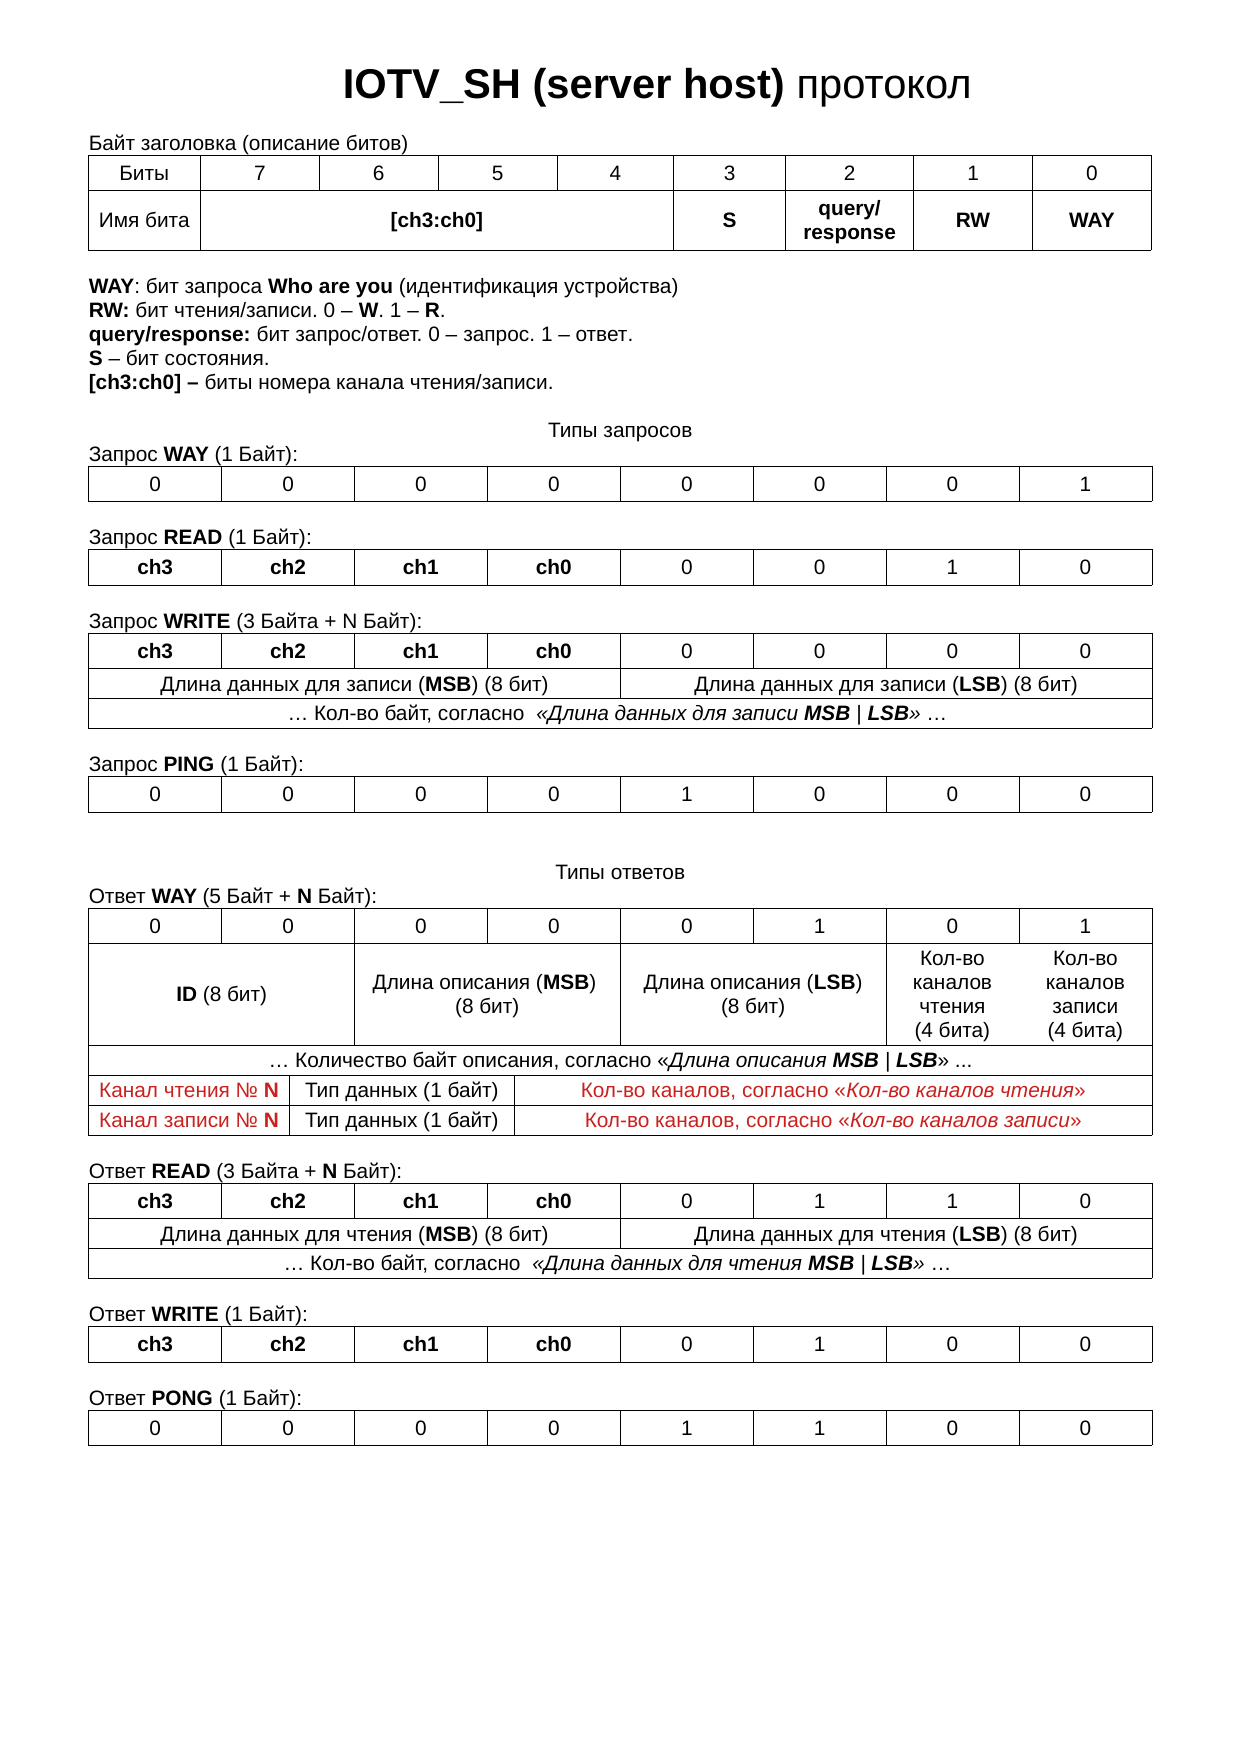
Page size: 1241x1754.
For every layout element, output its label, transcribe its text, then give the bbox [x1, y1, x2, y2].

table_header 0 [89, 777, 221, 812]
table_header 1 [1020, 909, 1152, 943]
table_header 0 [887, 467, 1019, 501]
table_header ch0 [488, 1184, 620, 1218]
table_header 1 [754, 1184, 886, 1218]
table_cell Имя бита [89, 191, 200, 250]
table_header 0 [488, 1411, 620, 1445]
table_header 0 [621, 1327, 753, 1362]
table_header 7 [201, 156, 319, 190]
text RW: бит чтения/записи. 0 – W. 1 – R. [88, 298, 1152, 322]
table_header 1 [887, 1184, 1019, 1218]
table_header Длина данных для чтения (LSB) (8 бит) [621, 1219, 1152, 1248]
table_cell query/response [786, 191, 913, 250]
table_header 0 [355, 909, 487, 943]
table_header 0 [887, 909, 1019, 943]
table_header ch2 [222, 550, 354, 585]
table_header 0 [222, 1411, 354, 1445]
table_header 0 [754, 467, 886, 501]
table_header ID (8 бит) [89, 944, 354, 1045]
table_header Кол-во каналов записи (4 бита) [1019, 944, 1152, 1045]
table_header ch3 [89, 550, 221, 585]
table_header 0 [89, 1411, 221, 1445]
table_cell … Кол-во байт, согласно «Длина данных для чтения MSB | LSB» … [89, 1249, 1152, 1278]
table_header 0 [1033, 156, 1151, 190]
text [ch3:ch0] – биты номера канала чтения/записи. [88, 370, 1152, 394]
table_header 0 [887, 634, 1019, 668]
text Запрос WRITE (3 Байта + N Байт): [88, 609, 1152, 633]
table_header 0 [355, 467, 487, 501]
table_header ch2 [222, 1327, 354, 1362]
table_header 0 [488, 909, 620, 943]
table_header ch0 [488, 1327, 620, 1362]
table_header 3 [674, 156, 785, 190]
table_header ch0 [488, 634, 620, 668]
table_header 0 [1020, 1184, 1152, 1218]
table_cell [ch3:ch0] [201, 191, 673, 250]
table_header 0 [222, 467, 354, 501]
table_header Биты [89, 156, 200, 190]
table_cell … Кол-во байт, согласно «Длина данных для записи MSB | LSB» … [89, 699, 1152, 728]
text Ответ PONG (1 Байт): [88, 1386, 1152, 1410]
table_header 0 [621, 1184, 753, 1218]
table_header 1 [754, 909, 886, 943]
table_header 0 [621, 550, 753, 585]
table_header 6 [320, 156, 438, 190]
text Типы ответов [88, 860, 1152, 884]
table_header ch2 [222, 1184, 354, 1218]
text Ответ READ (3 Байта + N Байт): [88, 1159, 1152, 1183]
table_header ch3 [89, 1184, 221, 1218]
table_header 0 [1020, 777, 1152, 812]
table_header 0 [887, 777, 1019, 812]
table_header ch2 [222, 634, 354, 668]
table_header Длина данных для записи (LSB) (8 бит) [621, 669, 1152, 698]
table_cell Кол-во каналов, согласно «Кол-во каналов записи» [515, 1106, 1152, 1135]
text query/response: бит запрос/ответ. 0 – запрос. 1 – ответ. [88, 322, 1152, 346]
table_header 1 [754, 1411, 886, 1445]
table_header 0 [621, 634, 753, 668]
table_header ch0 [488, 550, 620, 585]
table_header 0 [621, 909, 753, 943]
table_header ch3 [89, 634, 221, 668]
table_header 0 [754, 634, 886, 668]
table_header 0 [1020, 1327, 1152, 1362]
table_cell Тип данных (1 байт) [290, 1076, 514, 1105]
text WAY: бит запроса Who are you (идентификация устройства) [88, 274, 1152, 298]
table_header Кол-во каналов чтения (4 бита) [887, 944, 1019, 1045]
table_header ch3 [89, 1327, 221, 1362]
table_header 0 [887, 1327, 1019, 1362]
table_header 0 [1020, 1411, 1152, 1445]
table_header 1 [887, 550, 1019, 585]
table_cell RW [914, 191, 1032, 250]
table_header ch1 [355, 1327, 487, 1362]
table_header Длина описания (MSB) (8 бит) [355, 944, 620, 1045]
table_cell Тип данных (1 байт) [290, 1106, 514, 1135]
text Запрос READ (1 Байт): [88, 525, 1152, 549]
table_header ch1 [355, 550, 487, 585]
table_header 1 [1020, 467, 1152, 501]
table_header 0 [488, 467, 620, 501]
text Типы запросов [88, 418, 1152, 442]
table_header 0 [754, 777, 886, 812]
table_header 0 [488, 777, 620, 812]
table_header 1 [621, 777, 753, 812]
text Запрос WAY (1 Байт): [88, 442, 1152, 466]
table_header Длина данных для чтения (MSB) (8 бит) [89, 1219, 620, 1248]
table_header 2 [786, 156, 913, 190]
text Запрос PING (1 Байт): [88, 752, 1152, 776]
table_header 0 [222, 777, 354, 812]
table_header 0 [355, 1411, 487, 1445]
table_header 1 [621, 1411, 753, 1445]
table_header 0 [887, 1411, 1019, 1445]
table_cell S [674, 191, 785, 250]
table_header 1 [754, 1327, 886, 1362]
table_header ch1 [355, 1184, 487, 1218]
table_header 0 [1020, 634, 1152, 668]
table_header 0 [89, 909, 221, 943]
table_header 4 [558, 156, 673, 190]
table_header 0 [621, 467, 753, 501]
table_cell Кол-во каналов, согласно «Кол-во каналов чтения» [515, 1076, 1152, 1105]
table_header 0 [222, 909, 354, 943]
text S – бит состояния. [88, 346, 1152, 370]
table_cell … Количество байт описания, согласно «Длина описания MSB | LSB» ... [89, 1046, 1152, 1075]
table_cell Канал чтения № N [89, 1076, 289, 1105]
table_header Длина данных для записи (MSB) (8 бит) [89, 669, 620, 698]
text Байт заголовка (описание битов) [88, 131, 1152, 155]
table_header 0 [355, 777, 487, 812]
table_header ch1 [355, 634, 487, 668]
table_header 1 [914, 156, 1032, 190]
table_cell WAY [1033, 191, 1151, 250]
table_cell Канал записи № N [89, 1106, 289, 1135]
table_header Длина описания (LSB) (8 бит) [621, 944, 886, 1045]
table_header 0 [754, 550, 886, 585]
table_header 5 [439, 156, 557, 190]
text Ответ WRITE (1 Байт): [88, 1302, 1152, 1326]
text IOTV_SH (server host) протокол [88, 59, 1152, 107]
table_header 0 [89, 467, 221, 501]
text Ответ WAY (5 Байт + N Байт): [88, 884, 1152, 908]
table_header 0 [1020, 550, 1152, 585]
